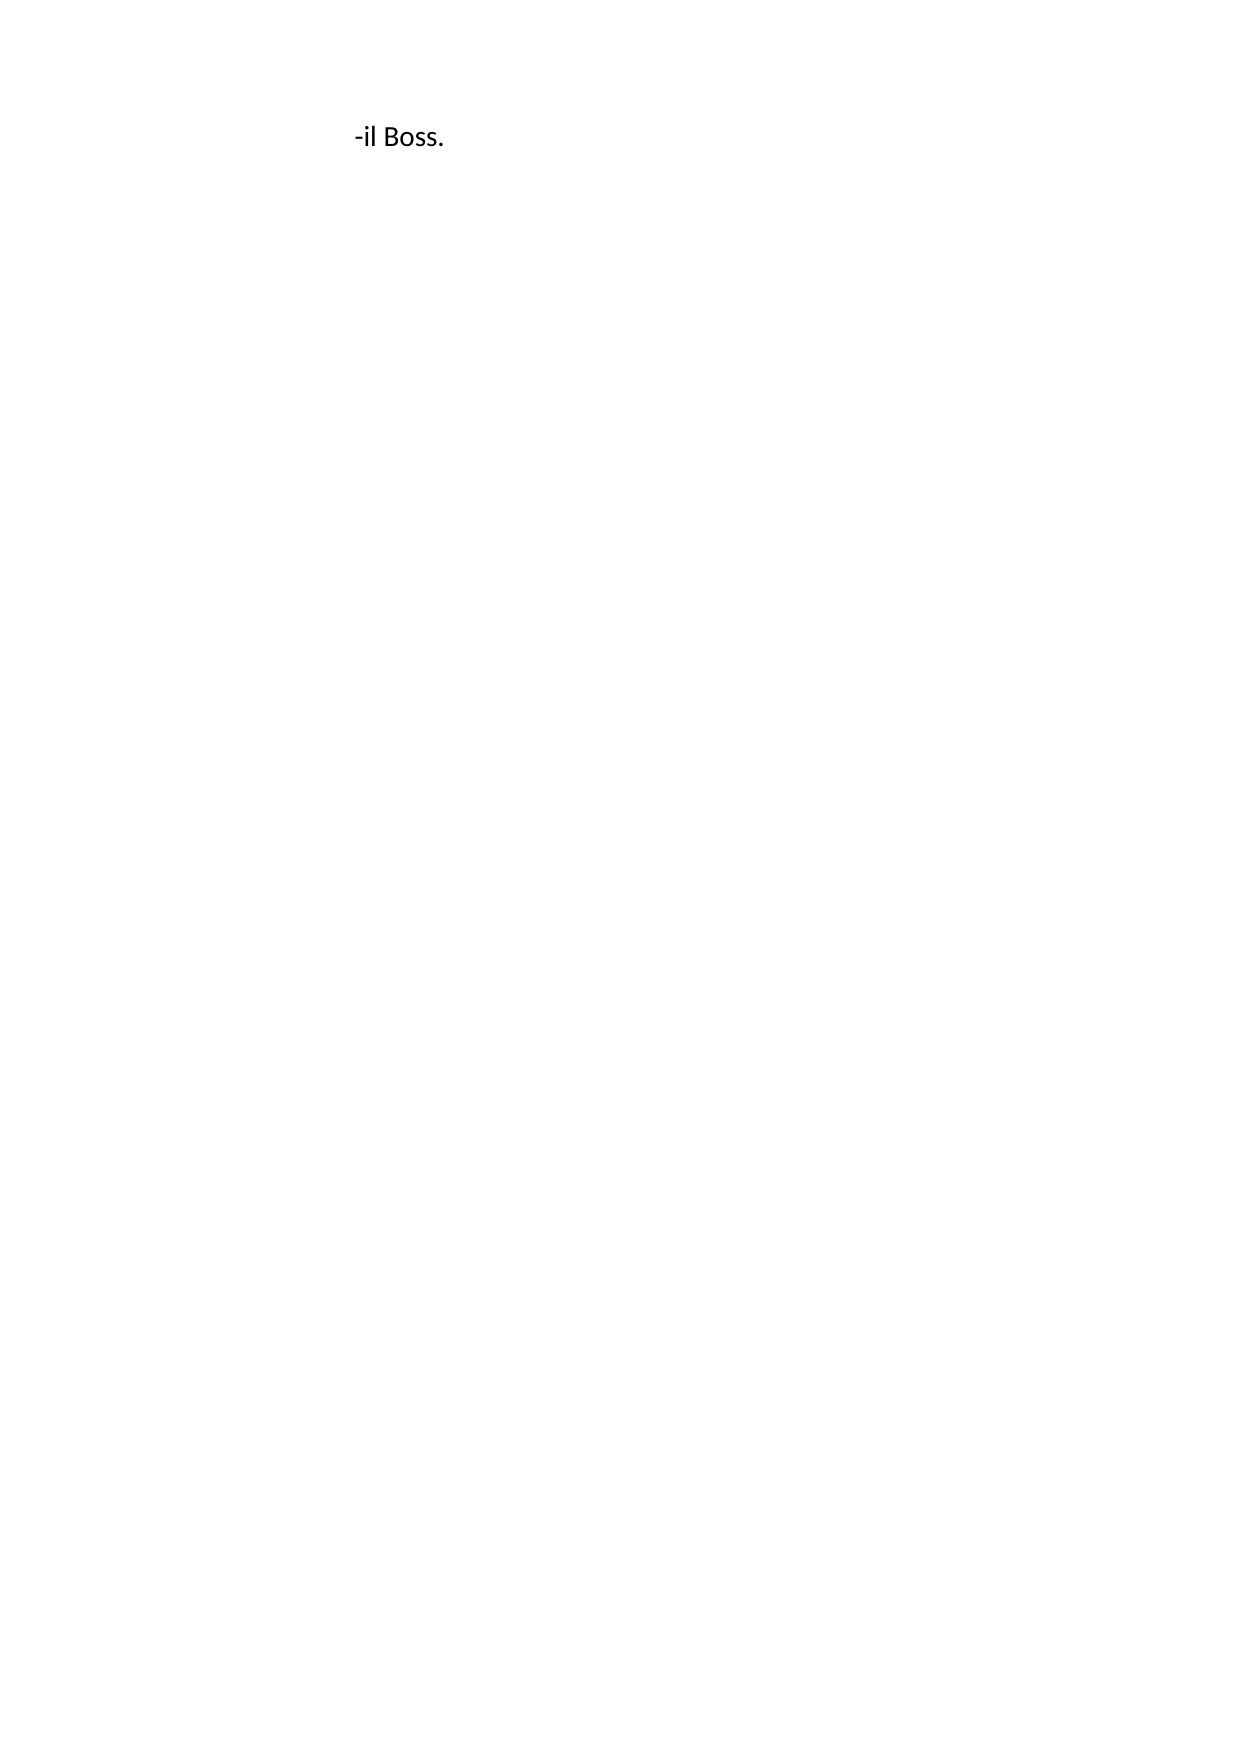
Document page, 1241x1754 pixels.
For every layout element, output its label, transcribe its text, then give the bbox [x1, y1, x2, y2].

text -il Boss. [118, 118, 1122, 154]
